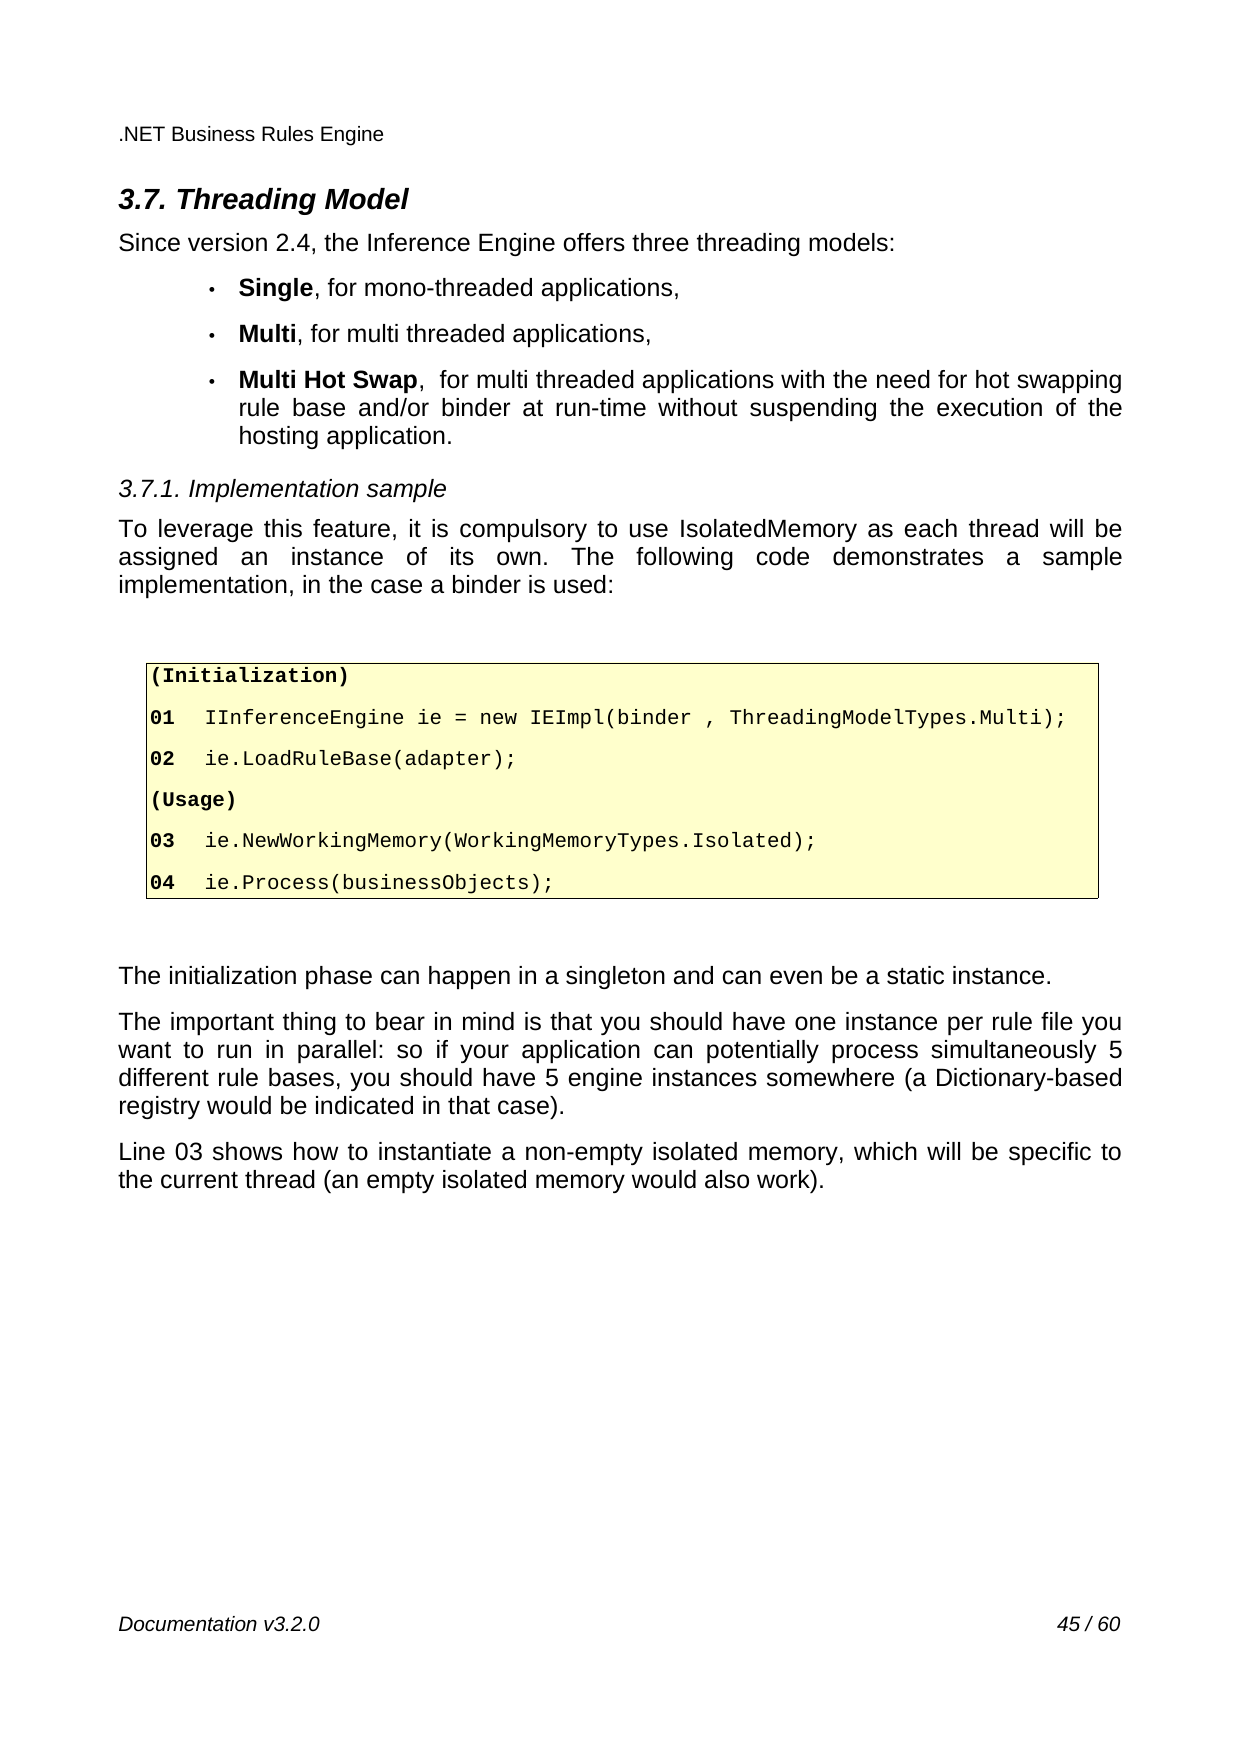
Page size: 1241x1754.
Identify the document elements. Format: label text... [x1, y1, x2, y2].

list Multi, for multi threaded applications, [209, 320, 1124, 348]
subtitle Threading Model [118, 183, 1124, 216]
text The initialization phase can happen in a singleton and can even be a static instance. [118, 962, 1124, 990]
text The important thing to bear in mind is that you should have one instance per rule file you want to run in parallel: so if your application can potentially process simultaneously 5 different rule bases, you should have 5 engine instances somewhere (a Dictionary-based registry would be indicated in that case). [118, 1007, 1124, 1119]
text (Usage) [147, 786, 1098, 813]
text Line 03 shows how to instantiate a non-empty isolated memory, which will be specific to the current thread (an empty isolated memory would also work). [118, 1137, 1124, 1193]
list Single, for mono-threaded applications, [209, 274, 1124, 302]
text (Initialization) [147, 664, 1098, 689]
subtitle Implementation sample [118, 474, 1124, 502]
text 03 ie.NewWorkingMemory(WorkingMemoryTypes.Isolated); [147, 827, 1098, 854]
text To leverage this feature, it is compulsory to use IsolatedMemory as each thread will be assigned an instance of its own. The following code demonstrates a sample implementation, in the case a binder is used: [118, 515, 1124, 599]
text 01 IInferenceEngine ie = new IEImpl(binder , ThreadingModelTypes.Multi); [147, 704, 1098, 730]
text 02 ie.LoadRuleBase(adapter); [147, 745, 1098, 772]
text 04 ie.Process(businessObjects); [147, 869, 1098, 898]
list Multi Hot Swap, for multi threaded applications with the need for hot swapping rule base and/or binder at run-time without suspending the execution of the hosting application. [209, 365, 1124, 449]
text Since version 2.4, the Inference Engine offers three threading models: [118, 228, 1124, 256]
